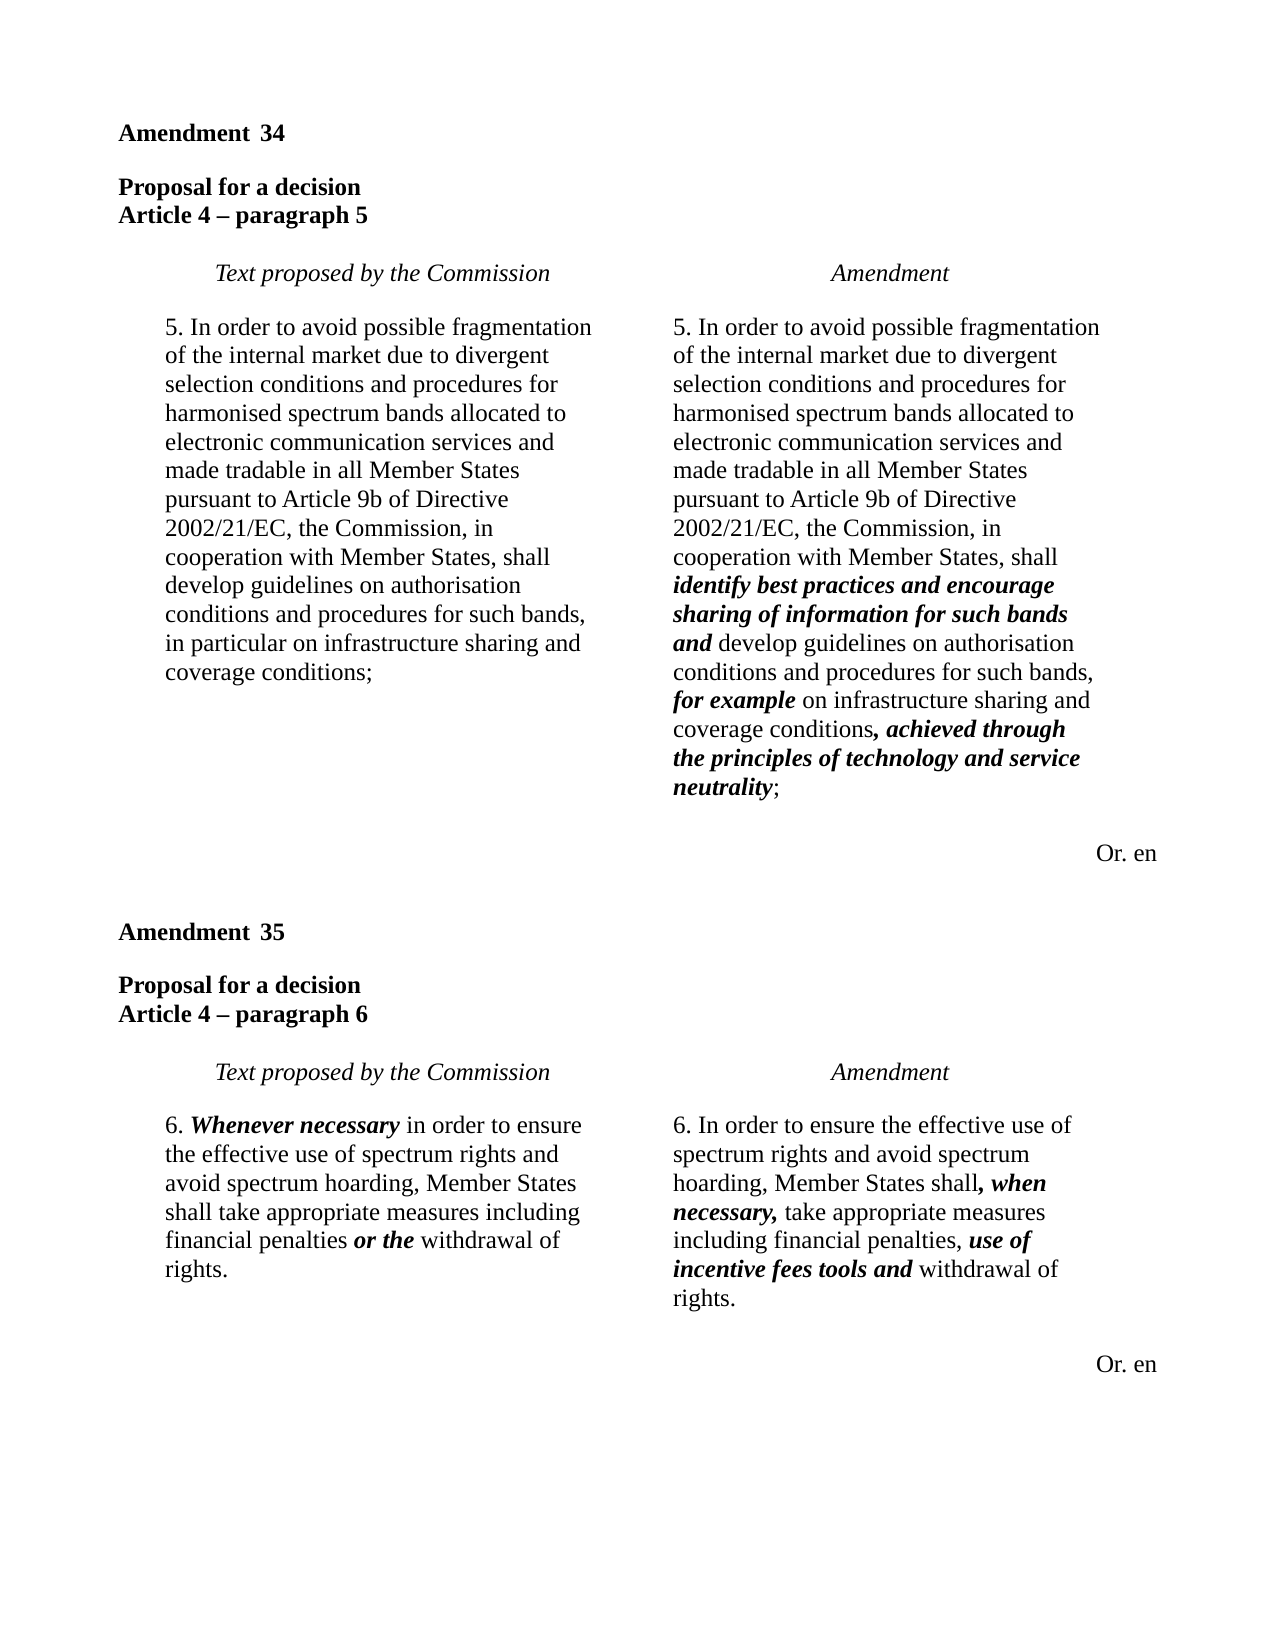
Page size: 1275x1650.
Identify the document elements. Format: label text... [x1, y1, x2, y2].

text <Amend>Amendment <NumAm>34</NumAm> [118, 118, 1157, 147]
text Or. <Original>{EN}en</Original> [118, 838, 1157, 867]
text <Amend>Amendment <NumAm>35</NumAm> [118, 917, 1157, 946]
table_cell Text proposed by the Commission [130, 258, 637, 312]
table_cell Amendment [638, 1057, 1145, 1111]
table_cell 5. In order to avoid possible fragmentation of the internal market due to divergent selection conditions and procedures for harmonised spectrum bands allocated to electronic communication services and made tradable in all Member States pursuant to Article 9b of Directive 2002/21/EC, the Commission, in cooperation with Member States, shall identify best practices and encourage sharing of information for such bands and develop guidelines on authorisation conditions and procedures for such bands, for example on infrastructure sharing and coverage conditions, achieved through the principles of technology and service neutrality; [638, 312, 1145, 813]
text <Article>Article 4 – paragraph 6</Article> [118, 999, 1157, 1028]
text Or. <Original>{EN}en</Original> [118, 1349, 1157, 1378]
table_header [130, 229, 1145, 258]
text <DocAmend>Proposal for a decision</DocAmend> [118, 172, 1157, 201]
text <Article>Article 4 – paragraph 5</Article> [118, 201, 1157, 229]
table_header [130, 1028, 1145, 1057]
table_cell 6. In order to ensure the effective use of spectrum rights and avoid spectrum hoarding, Member States shall, when necessary, take appropriate measures including financial penalties, use of incentive fees tools and withdrawal of rights. [638, 1111, 1145, 1324]
text <DocAmend>Proposal for a decision</DocAmend> [118, 971, 1157, 999]
table_cell 5. In order to avoid possible fragmentation of the internal market due to divergent selection conditions and procedures for harmonised spectrum bands allocated to electronic communication services and made tradable in all Member States pursuant to Article 9b of Directive 2002/21/EC, the Commission, in cooperation with Member States, shall develop guidelines on authorisation conditions and procedures for such bands, in particular on infrastructure sharing and coverage conditions; [130, 312, 637, 813]
table_cell Text proposed by the Commission [130, 1057, 637, 1111]
table_cell 6. Whenever necessary in order to ensure the effective use of spectrum rights and avoid spectrum hoarding, Member States shall take appropriate measures including financial penalties or the withdrawal of rights. [130, 1111, 637, 1324]
table_cell Amendment [638, 258, 1145, 312]
